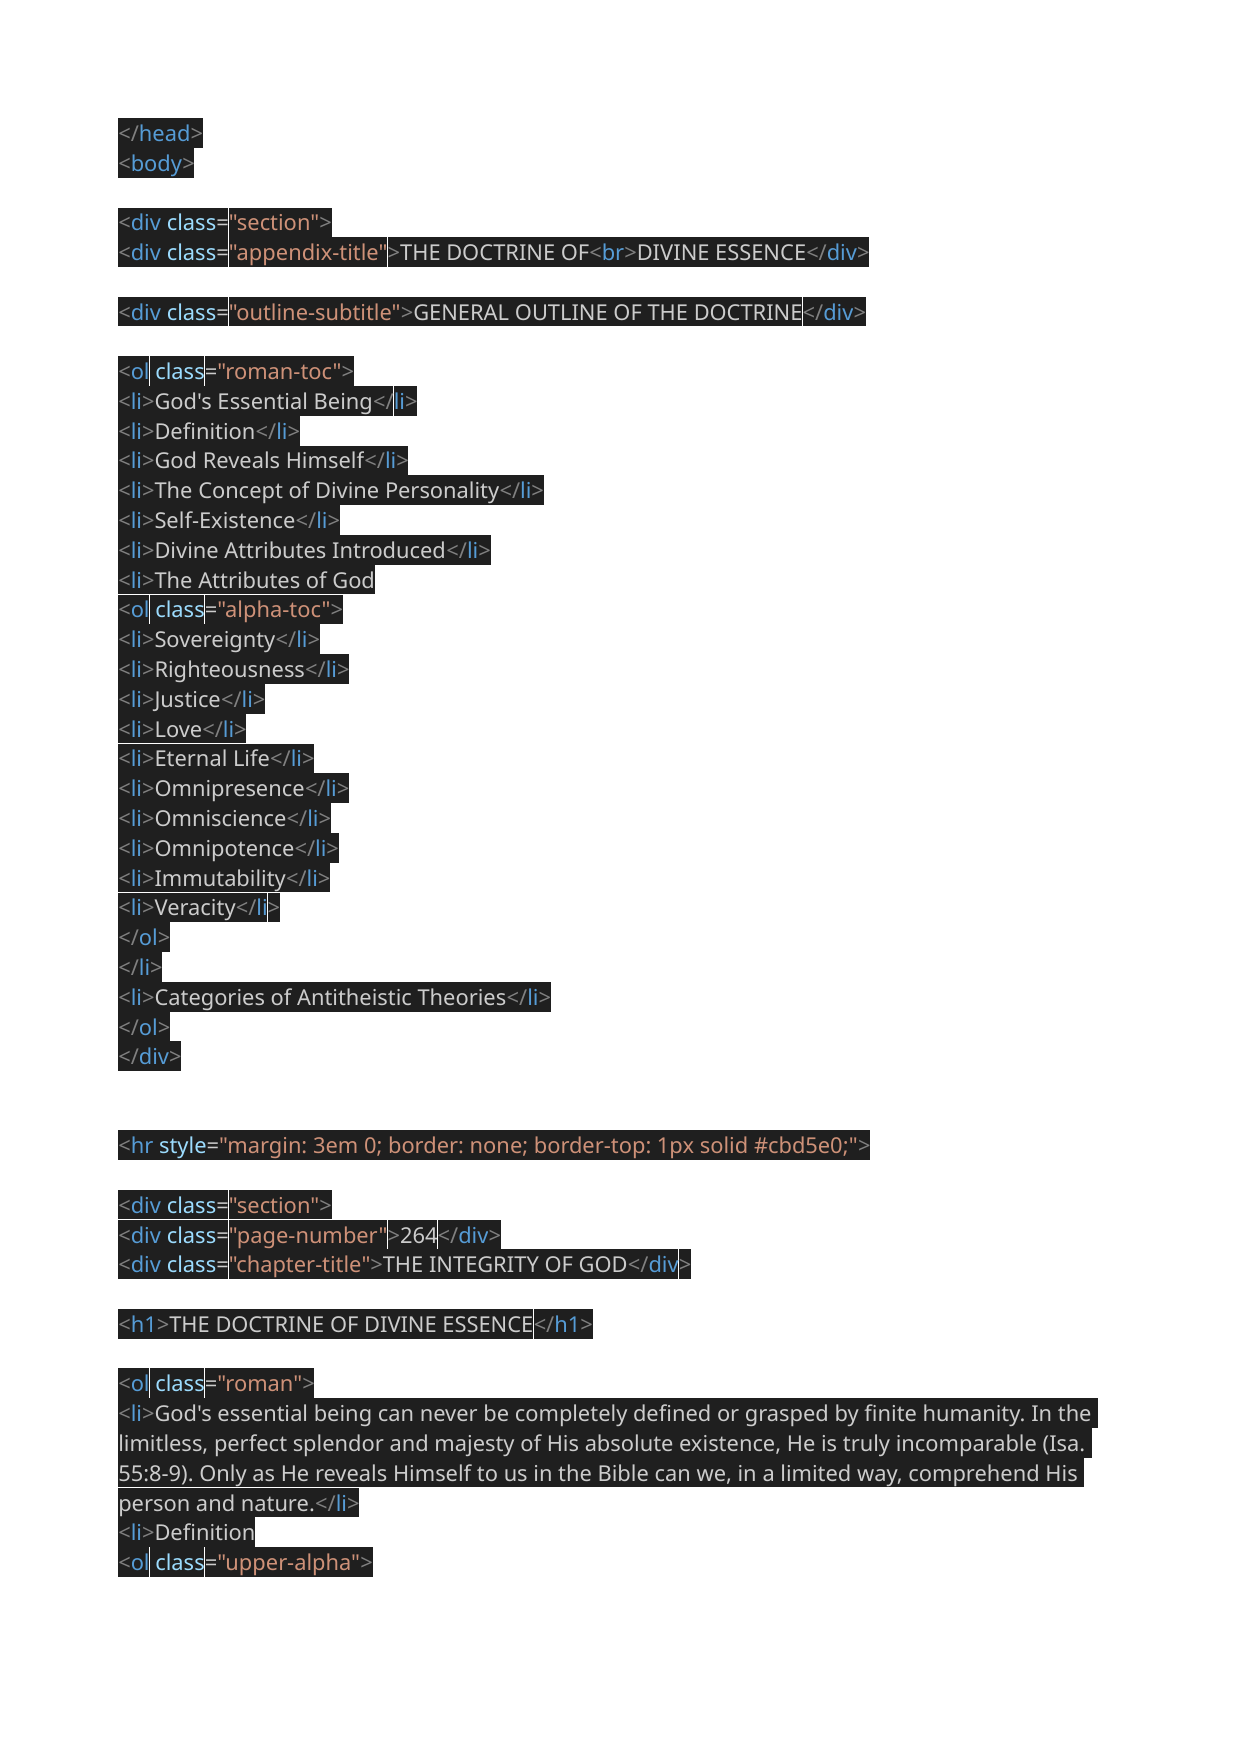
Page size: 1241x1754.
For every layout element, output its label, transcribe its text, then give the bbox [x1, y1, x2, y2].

text <li>God's Essential Being</li> [118, 386, 1122, 416]
text <li>Eternal Life</li> [118, 743, 1122, 773]
text </head> [118, 118, 1122, 148]
text <li>Divine Attributes Introduced</li> [118, 535, 1122, 565]
text <hr style="margin: 3em 0; border: none; border-top: 1px solid #cbd5e0;"> [118, 1130, 1122, 1160]
text </div> [118, 1041, 1122, 1071]
text <li>God Reveals Himself</li> [118, 446, 1122, 475]
text <div class="chapter-title">THE INTEGRITY OF GOD</div> [118, 1249, 1122, 1279]
text <ol class="roman-toc"> [118, 356, 1122, 386]
text <li>Sovereignty</li> [118, 624, 1122, 654]
text <li>Love</li> [118, 714, 1122, 743]
text <li>Omnipotence</li> [118, 833, 1122, 863]
text <li>Omniscience</li> [118, 803, 1122, 833]
text <li>Righteousness</li> [118, 654, 1122, 684]
text <li>Omnipresence</li> [118, 773, 1122, 803]
text </li> [118, 952, 1122, 982]
text <div class="page-number">264</div> [118, 1219, 1122, 1249]
text <ol class="alpha-toc"> [118, 594, 1122, 624]
text <li>The Attributes of God [118, 565, 1122, 594]
text <ol class="roman"> [118, 1368, 1122, 1398]
text <li>Veracity</li> [118, 892, 1122, 922]
text <ol class="upper-alpha"> [118, 1547, 1122, 1577]
text <li>Immutability</li> [118, 863, 1122, 892]
text <li>Definition</li> [118, 416, 1122, 446]
text <li>Categories of Antitheistic Theories</li> [118, 982, 1122, 1012]
text <div class="section"> [118, 1190, 1122, 1219]
text <li>Definition [118, 1517, 1122, 1547]
text <li>The Concept of Divine Personality</li> [118, 475, 1122, 505]
text </ol> [118, 1012, 1122, 1041]
text <div class="appendix-title">THE DOCTRINE OF<br>DIVINE ESSENCE</div> [118, 237, 1122, 267]
text <body> [118, 148, 1122, 178]
text <h1>THE DOCTRINE OF DIVINE ESSENCE</h1> [118, 1309, 1122, 1339]
text </ol> [118, 922, 1122, 952]
text <li>Justice</li> [118, 684, 1122, 714]
text <li>God's essential being can never be completely defined or grasped by finite humanity. In the limitless, perfect splendor and majesty of His absolute existence, He is truly incomparable (Isa. 55:8-9). Only as He reveals Himself to us in the Bible can we, in a limited way, comprehend His person and nature.</li> [118, 1398, 1122, 1517]
text <li>Self-Existence</li> [118, 505, 1122, 535]
text <div class="outline-subtitle">GENERAL OUTLINE OF THE DOCTRINE</div> [118, 297, 1122, 326]
text <div class="section"> [118, 207, 1122, 237]
